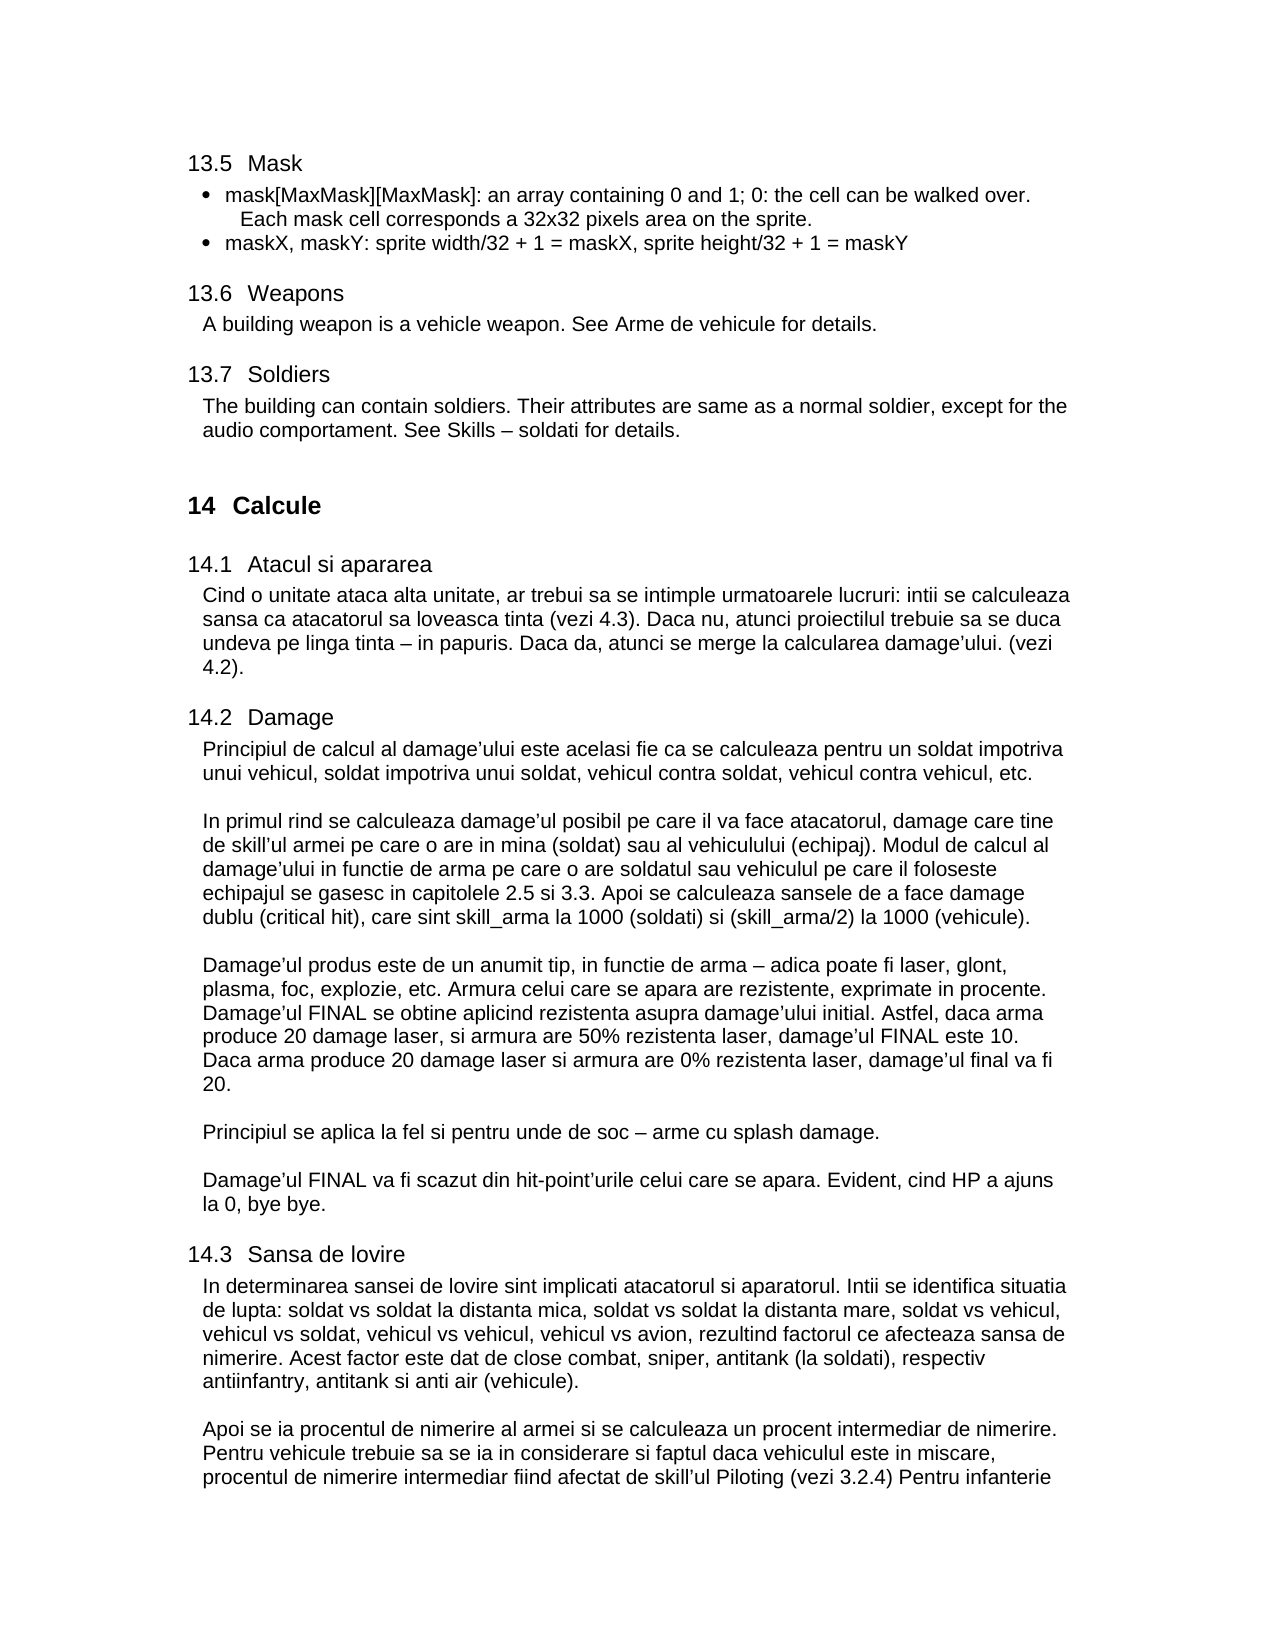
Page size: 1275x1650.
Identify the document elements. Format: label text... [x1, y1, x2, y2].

text The building can contain soldiers. Their attributes are same as a normal soldier, except for the audio comportament. See Skills – soldati for details. [202, 394, 1072, 442]
text Damage’ul FINAL va fi scazut din hit-point’urile celui care se apara. Evident, cind HP a ajuns la 0, bye bye. [202, 1168, 1072, 1216]
text A building weapon is a vehicle weapon. See Arme de vehicule for details. [202, 312, 1072, 336]
text In primul rind se calculeaza damage’ul posibil pe care il va face atacatorul, damage care tine de skill’ul armei pe care o are in mina (soldat) sau al vehiculului (echipaj). Modul de calcul al damage’ului in functie de arma pe care o are soldatul sau vehiculul pe care il foloseste echipajul se gasesc in capitolele 2.5 si 3.3. Apoi se calculeaza sansele de a face damage dublu (critical hit), care sint skill_arma la 1000 (soldati) si (skill_arma/2) la 1000 (vehicule). [202, 809, 1072, 928]
subtitle Calcule [187, 491, 1087, 519]
list maskX, maskY: sprite width/32 + 1 = maskX, sprite height/32 + 1 = maskY [202, 231, 1072, 255]
subtitle Damage [187, 704, 1087, 731]
text Apoi se ia procentul de nimerire al armei si se calculeaza un procent intermediar de nimerire. [202, 1417, 1072, 1441]
text Principiul de calcul al damage’ului este acelasi fie ca se calculeaza pentru un soldat impotriva unui vehicul, soldat impotriva unui soldat, vehicul contra soldat, vehicul contra vehicul, etc. [202, 737, 1072, 785]
subtitle Atacul si apararea [187, 551, 1087, 577]
subtitle Weapons [187, 280, 1087, 306]
subtitle Soldiers [187, 361, 1087, 388]
text Pentru vehicule trebuie sa se ia in considerare si faptul daca vehiculul este in miscare, procentul de nimerire intermediar fiind afectat de skill’ul Piloting (vezi 3.2.4) Pentru infanterie [202, 1441, 1072, 1489]
list mask[MaxMask][MaxMask]: an array containing 0 and 1; 0: the cell can be walked over. Each mask cell corresponds a 32x32 pixels area on the sprite. [202, 183, 1072, 231]
subtitle Sansa de lovire [187, 1241, 1087, 1267]
text Damage’ul produs este de un anumit tip, in functie de arma – adica poate fi laser, glont, plasma, foc, explozie, etc. Armura celui care se apara are rezistente, exprimate in procente. Damage’ul FINAL se obtine aplicind rezistenta asupra damage’ului initial. Astfel, daca arma produce 20 damage laser, si armura are 50% rezistenta laser, damage’ul FINAL este 10. Daca arma produce 20 damage laser si armura are 0% rezistenta laser, damage’ul final va fi 20. [202, 952, 1072, 1096]
text Cind o unitate ataca alta unitate, ar trebui sa se intimple urmatoarele lucruri: intii se calculeaza sansa ca atacatorul sa loveasca tinta (vezi 4.3). Daca nu, atunci proiectilul trebuie sa se duca undeva pe linga tinta – in papuris. Daca da, atunci se merge la calcularea damage’ului. (vezi 4.2). [202, 583, 1072, 679]
text In determinarea sansei de lovire sint implicati atacatorul si aparatorul. Intii se identifica situatia de lupta: soldat vs soldat la distanta mica, soldat vs soldat la distanta mare, soldat vs vehicul, vehicul vs soldat, vehicul vs vehicul, vehicul vs avion, rezultind factorul ce afecteaza sansa de nimerire. Acest factor este dat de close combat, sniper, antitank (la soldati), respectiv antiinfantry, antitank si anti air (vehicule). [202, 1273, 1072, 1393]
subtitle Mask [187, 150, 1087, 176]
text Principiul se aplica la fel si pentru unde de soc – arme cu splash damage. [202, 1120, 1072, 1144]
